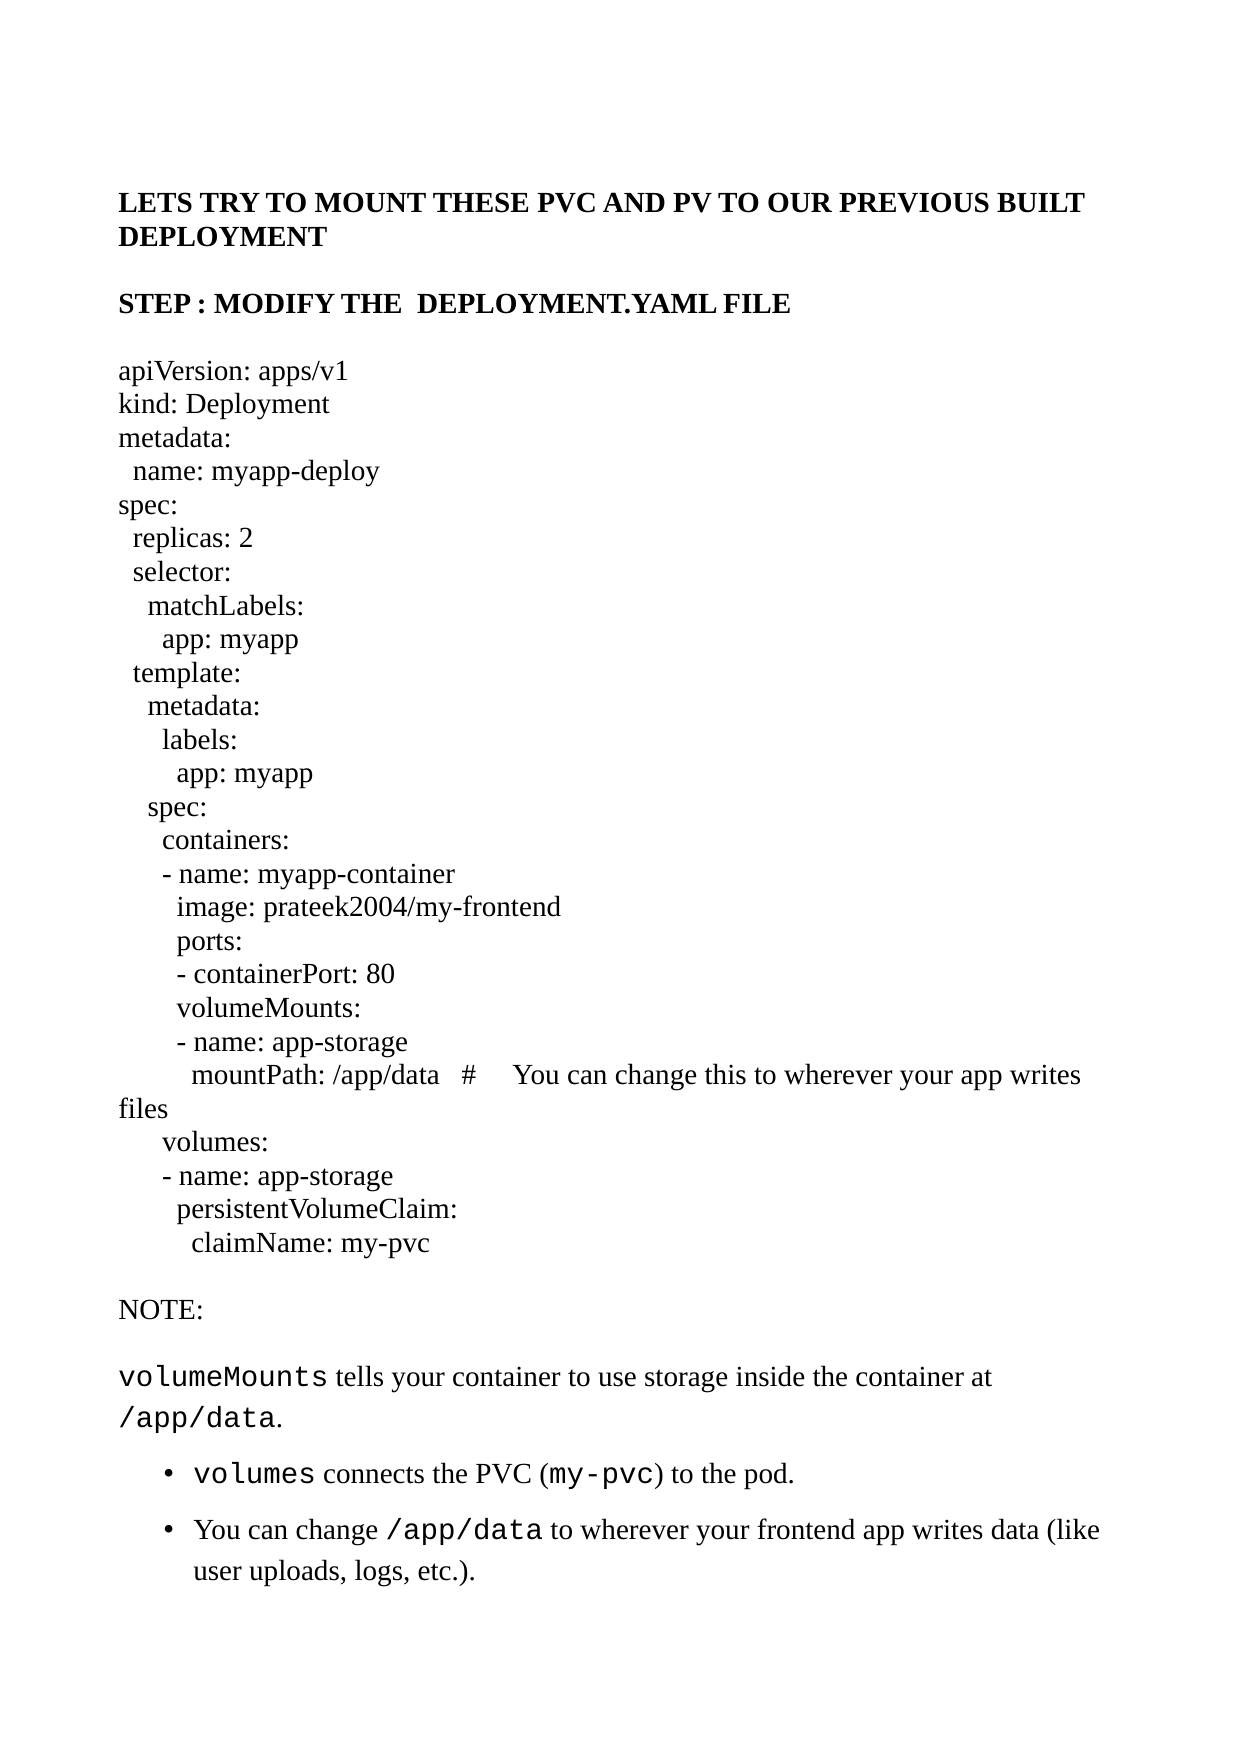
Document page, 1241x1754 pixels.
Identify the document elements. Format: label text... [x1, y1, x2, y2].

text volumeMounts tells your container to use storage inside the container at /app/data. [118, 1359, 1122, 1436]
text mountPath: /app/data # ✅ You can change this to wherever your app writes files [118, 1057, 1122, 1124]
text - name: app-storage [118, 1024, 1122, 1057]
text replicas: 2 [118, 521, 1122, 554]
text name: myapp-deploy [118, 453, 1122, 487]
text app: myapp [118, 755, 1122, 789]
text - containerPort: 80 [118, 957, 1122, 990]
text ports: [118, 923, 1122, 957]
list You can change /app/data to wherever your frontend app writes data (like user uploads, logs, etc.). [164, 1512, 1122, 1587]
text NOTE: [118, 1292, 1122, 1326]
text metadata: [118, 420, 1122, 453]
text kind: Deployment [118, 386, 1122, 420]
text claimName: my-pvc [118, 1225, 1122, 1258]
text containers: [118, 822, 1122, 856]
text volumes: [118, 1124, 1122, 1158]
text - name: myapp-container [118, 856, 1122, 889]
text labels: [118, 722, 1122, 755]
text spec: [118, 487, 1122, 521]
text persistentVolumeClaim: [118, 1191, 1122, 1225]
text volumeMounts: [118, 990, 1122, 1024]
text - name: app-storage [118, 1158, 1122, 1191]
text STEP : MODIFY THE DEPLOYMENT.YAML FILE [118, 286, 1122, 319]
text matchLabels: [118, 588, 1122, 621]
text metadata: [118, 688, 1122, 722]
text app: myapp [118, 621, 1122, 655]
text LETS TRY TO MOUNT THESE PVC AND PV TO OUR PREVIOUS BUILT DEPLOYMENT [118, 185, 1122, 252]
list volumes connects the PVC (my-pvc) to the pod. [164, 1456, 1122, 1492]
text apiVersion: apps/v1 [118, 353, 1122, 386]
text selector: [118, 554, 1122, 588]
text template: [118, 655, 1122, 688]
text image: prateek2004/my-frontend [118, 889, 1122, 923]
text spec: [118, 789, 1122, 822]
